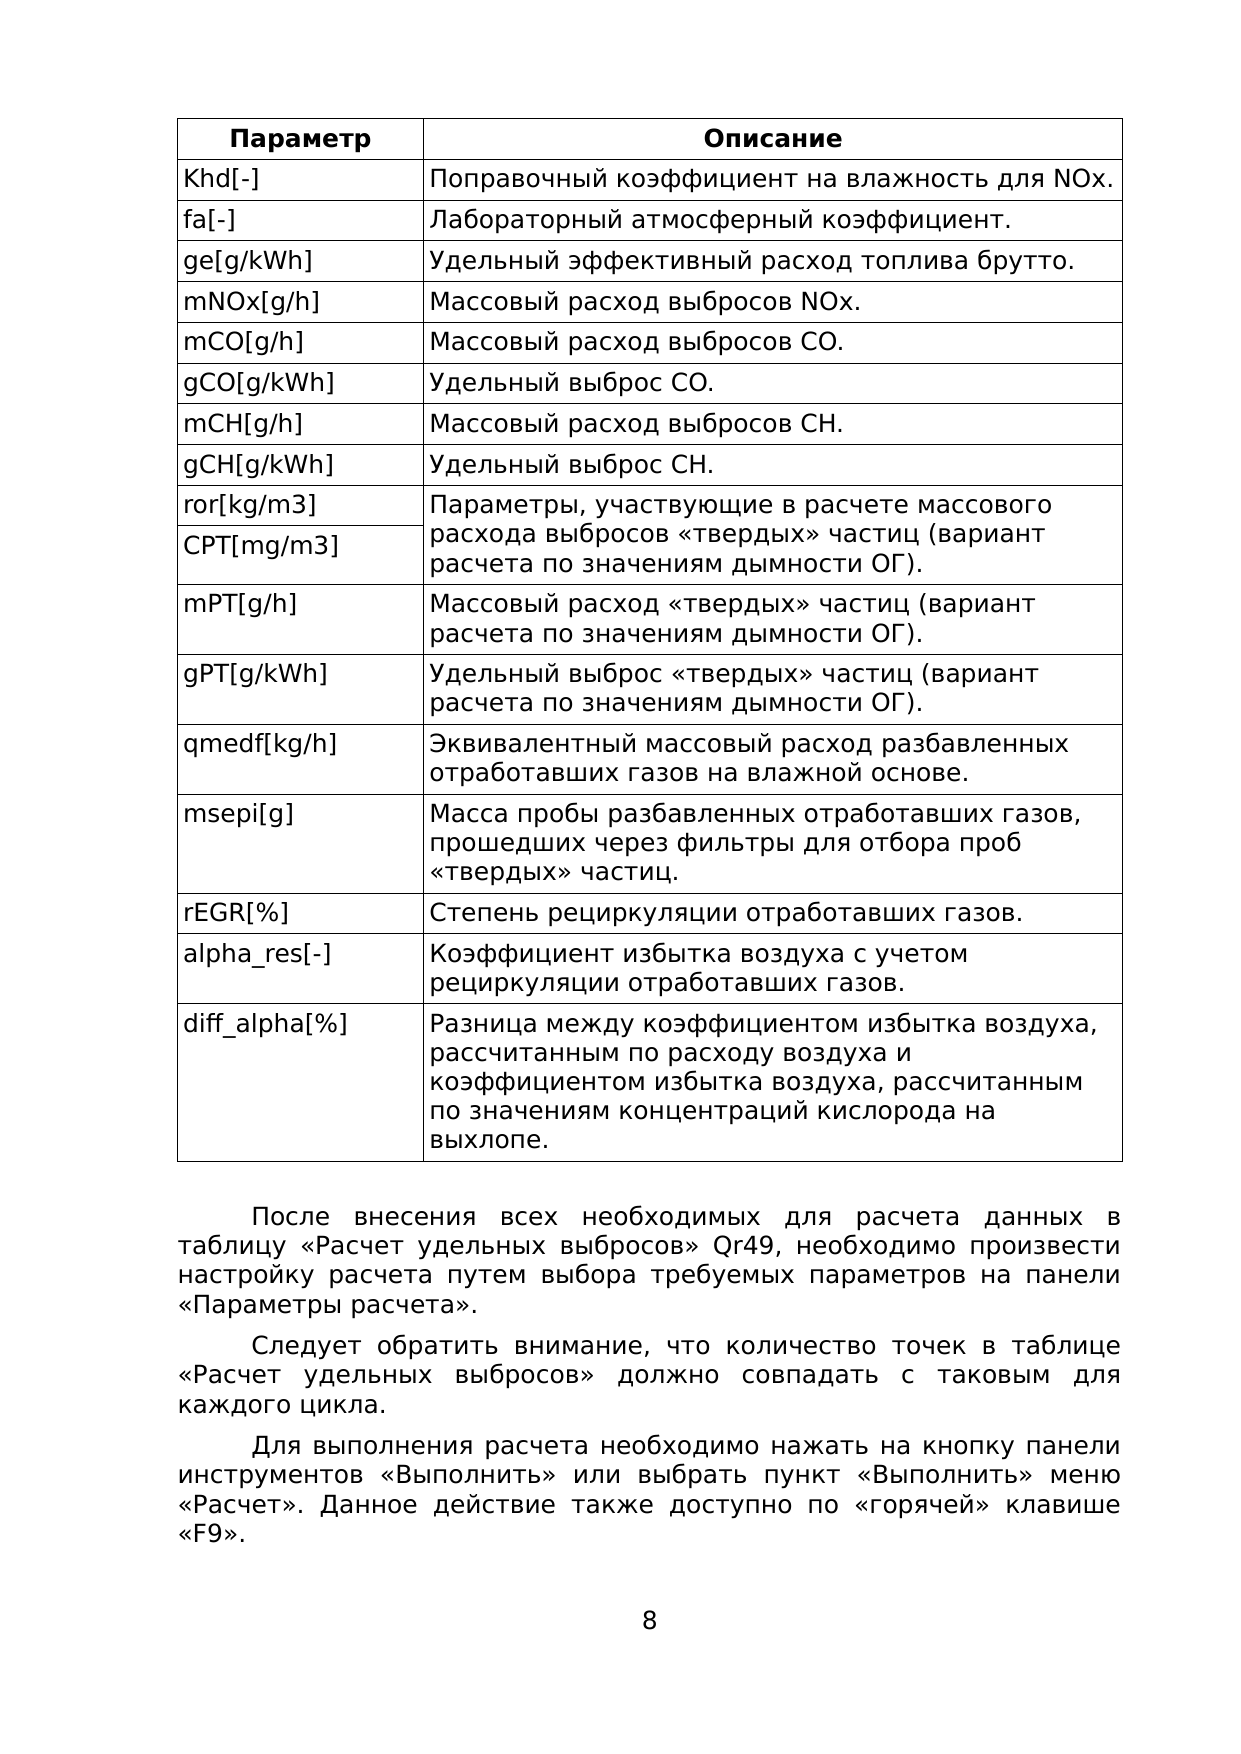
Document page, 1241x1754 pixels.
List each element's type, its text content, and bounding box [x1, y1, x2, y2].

table_cell Параметры, участвующие в расчете массового расхода выбросов «твердых» частиц (вариант расчета по значениям дымности ОГ). [424, 486, 1122, 584]
table_cell mPT[g/h] [178, 585, 423, 654]
table_cell fa[-] [178, 201, 423, 240]
table_cell ror[kg/m3] [178, 486, 423, 525]
table_cell Массовый расход «твердых» частиц (вариант расчета по значениям дымности ОГ). [424, 585, 1122, 654]
table_cell mNOx[g/h] [178, 282, 423, 322]
table_cell msepi[g] [178, 795, 423, 892]
text Для выполнения расчета необходимо нажать на кнопку панели инструментов «Выполнить» или выбрать пункт «Выполнить» меню «Расчет». Данное действие также доступно по «горячей» клавише «F9». [177, 1431, 1122, 1548]
table_cell Степень рециркуляции отработавших газов. [424, 894, 1122, 933]
table_cell Лабораторный атмосферный коэффициент. [424, 201, 1122, 240]
table_cell Эквивалентный массовый расход разбавленных отработавших газов на влажной основе. [424, 725, 1122, 793]
table_header Параметр [178, 119, 423, 159]
table_cell ge[g/kWh] [178, 241, 423, 281]
table_cell alpha_res[-] [178, 934, 423, 1003]
table_cell qmedf[kg/h] [178, 725, 423, 793]
table_cell mCH[g/h] [178, 404, 423, 444]
table_cell gCH[g/kWh] [178, 445, 423, 485]
table_cell Массовый расход выбросов NOx. [424, 282, 1122, 322]
table_cell Массовый расход выбросов CO. [424, 323, 1122, 362]
table_header Описание [424, 119, 1122, 159]
table_cell Поправочный коэффициент на влажность для NOx. [424, 160, 1122, 199]
table_cell Коэффициент избытка воздуха с учетом рециркуляции отработавших газов. [424, 934, 1122, 1003]
table_cell CPT[mg/m3] [178, 526, 423, 584]
table_cell Масса пробы разбавленных отработавших газов, прошедших через фильтры для отбора проб «твердых» частиц. [424, 795, 1122, 892]
text Следует обратить внимание, что количество точек в таблице «Расчет удельных выбросов» должно совпадать с таковым для каждого цикла. [177, 1331, 1122, 1419]
text После внесения всех необходимых для расчета данных в таблицу «Расчет удельных выбросов» Qr49, необходимо произвести настройку расчета путем выбора требуемых параметров на панели «Параметры расчета». [177, 1202, 1122, 1319]
table_cell rEGR[%] [178, 894, 423, 933]
table_cell gCO[g/kWh] [178, 364, 423, 403]
table_cell mCO[g/h] [178, 323, 423, 362]
table_cell diff_alpha[%] [178, 1004, 423, 1161]
table_cell Удельный эффективный расход топлива брутто. [424, 241, 1122, 281]
table_cell Удельный выброс CO. [424, 364, 1122, 403]
table_cell gPT[g/kWh] [178, 655, 423, 723]
table_cell Удельный выброс CH. [424, 445, 1122, 485]
table_cell Khd[-] [178, 160, 423, 199]
table_cell Массовый расход выбросов CH. [424, 404, 1122, 444]
table_cell Разница между коэффициентом избытка воздуха, рассчитанным по расходу воздуха и коэффициентом избытка воздуха, рассчитанным по значениям концентраций кислорода на выхлопе. [424, 1004, 1122, 1161]
table_cell Удельный выброс «твердых» частиц (вариант расчета по значениям дымности ОГ). [424, 655, 1122, 723]
